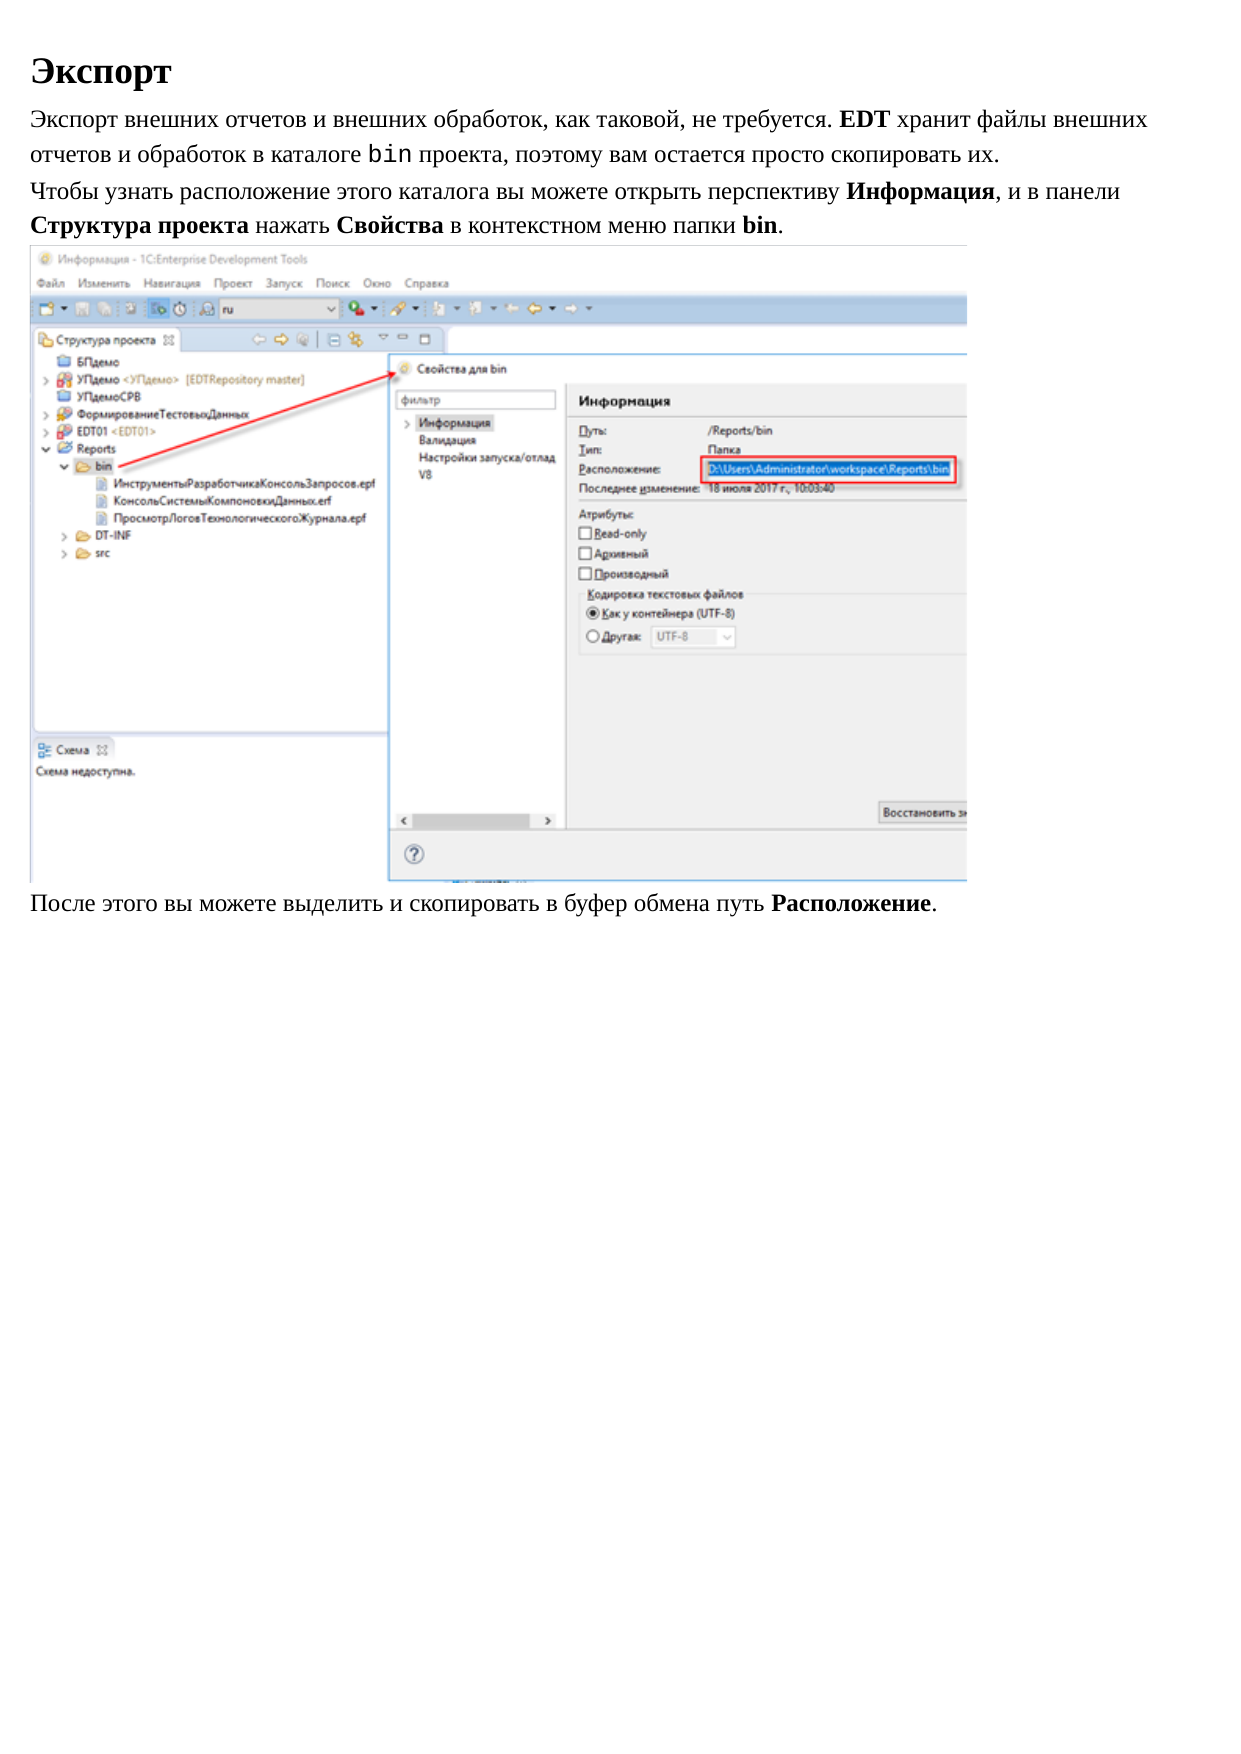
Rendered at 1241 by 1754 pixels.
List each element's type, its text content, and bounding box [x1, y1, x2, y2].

subtitle Экспорт [30, 49, 1211, 92]
picture [29, 245, 968, 883]
text Чтобы узнать расположение этого каталога вы можете открыть перспективу Информация, и в панели Структура проекта нажать Свойства в контекстном меню папки bin. [30, 176, 1211, 239]
text Экспорт внешних отчетов и внешних обработок, как таковой, не требуется. EDT хранит файлы внешних отчетов и обработок в каталоге bin проекта, поэтому вам остается просто скопировать их. [30, 104, 1211, 170]
text После этого вы можете выделить и скопировать в буфер обмена путь Расположение. [30, 888, 1211, 917]
